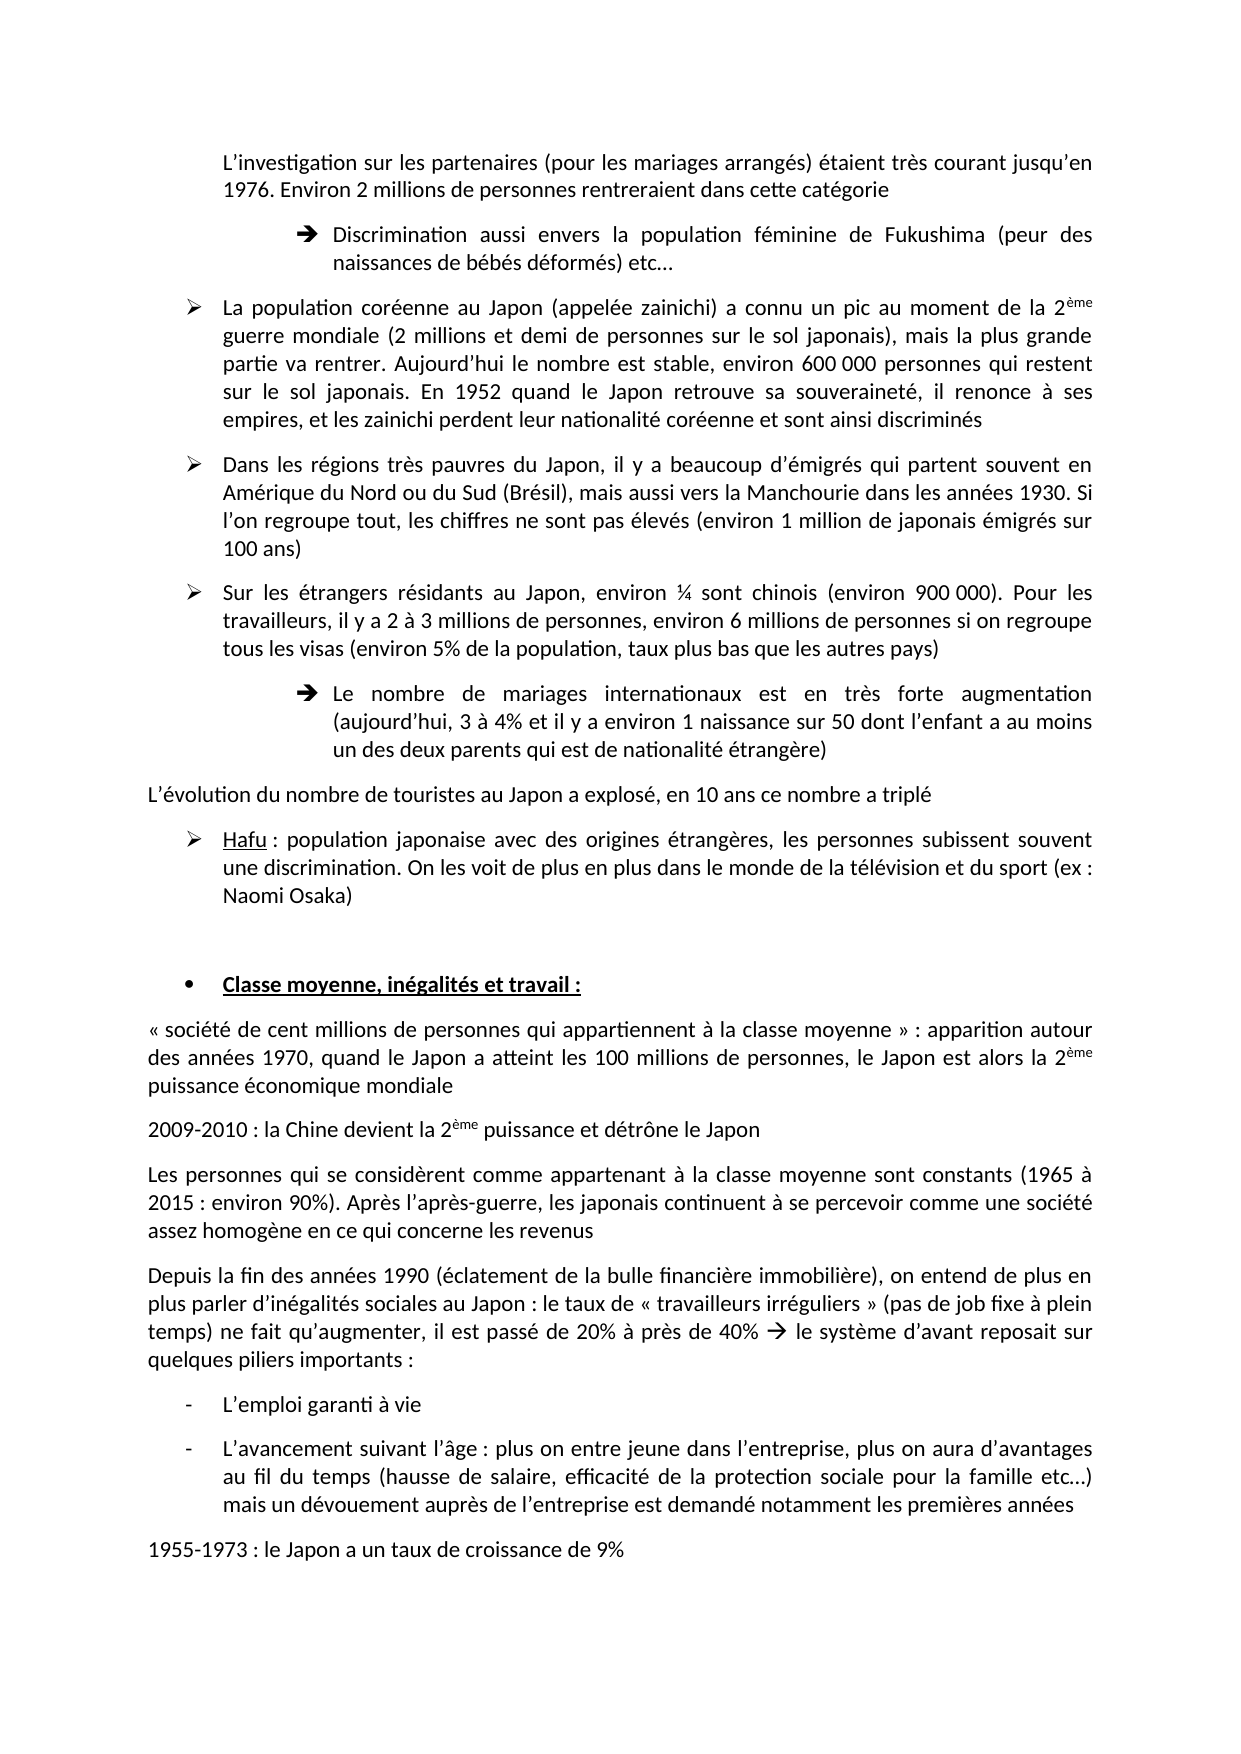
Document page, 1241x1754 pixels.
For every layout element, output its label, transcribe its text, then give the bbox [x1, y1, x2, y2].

text 2009-2010 : la Chine devient la 2ème puissance et détrône le Japon [148, 1116, 1093, 1143]
text Depuis la fin des années 1990 (éclatement de la bulle financière immobilière), on entend de plus en plus parler d’inégalités sociales au Japon : le taux de « travailleurs irréguliers » (pas de job fixe à plein temps) ne fait qu’augmenter, il est passé de 20% à près de 40%  le système d’avant reposait sur quelques piliers importants : [148, 1261, 1093, 1373]
list Discrimination aussi envers la population féminine de Fukushima (peur des naissances de bébés déformés) etc… [295, 220, 1093, 276]
list Hafu : population japonaise avec des origines étrangères, les personnes subissent souvent une discrimination. On les voit de plus en plus dans le monde de la télévision et du sport (ex : Naomi Osaka) [185, 825, 1093, 909]
list L’investigation sur les partenaires (pour les mariages arrangés) étaient très courant jusqu’en 1976. Environ 2 millions de personnes rentreraient dans cette catégorie [185, 148, 1093, 204]
text Les personnes qui se considèrent comme appartenant à la classe moyenne sont constants (1965 à 2015 : environ 90%). Après l’après-guerre, les japonais continuent à se percevoir comme une société assez homogène en ce qui concerne les revenus [148, 1160, 1093, 1244]
text « société de cent millions de personnes qui appartiennent à la classe moyenne » : apparition autour des années 1970, quand le Japon a atteint les 100 millions de personnes, le Japon est alors la 2ème puissance économique mondiale [148, 1015, 1093, 1099]
list L’emploi garanti à vie [185, 1390, 1093, 1418]
list Le nombre de mariages internationaux est en très forte augmentation (aujourd’hui, 3 à 4% et il y a environ 1 naissance sur 50 dont l’enfant a au moins un des deux parents qui est de nationalité étrangère) [295, 679, 1093, 763]
list La population coréenne au Japon (appelée zainichi) a connu un pic au moment de la 2ème guerre mondiale (2 millions et demi de personnes sur le sol japonais), mais la plus grande partie va rentrer. Aujourd’hui le nombre est stable, environ 600 000 personnes qui restent sur le sol japonais. En 1952 quand le Japon retrouve sa souveraineté, il renonce à ses empires, et les zainichi perdent leur nationalité coréenne et sont ainsi discriminés [185, 293, 1093, 433]
list Sur les étrangers résidants au Japon, environ ¼ sont chinois (environ 900 000). Pour les travailleurs, il y a 2 à 3 millions de personnes, environ 6 millions de personnes si on regroupe tous les visas (environ 5% de la population, taux plus bas que les autres pays) [185, 578, 1093, 663]
text 1955-1973 : le Japon a un taux de croissance de 9% [148, 1535, 1093, 1563]
list Classe moyenne, inégalités et travail : [185, 970, 1093, 998]
list L’avancement suivant l’âge : plus on entre jeune dans l’entreprise, plus on aura d’avantages au fil du temps (hausse de salaire, efficacité de la protection sociale pour la famille etc…) mais un dévouement auprès de l’entreprise est demandé notamment les premières années [185, 1434, 1093, 1518]
list Dans les régions très pauvres du Japon, il y a beaucoup d’émigrés qui partent souvent en Amérique du Nord ou du Sud (Brésil), mais aussi vers la Manchourie dans les années 1930. Si l’on regroupe tout, les chiffres ne sont pas élevés (environ 1 million de japonais émigrés sur 100 ans) [185, 450, 1093, 562]
text L’évolution du nombre de touristes au Japon a explosé, en 10 ans ce nombre a triplé [148, 780, 1093, 808]
